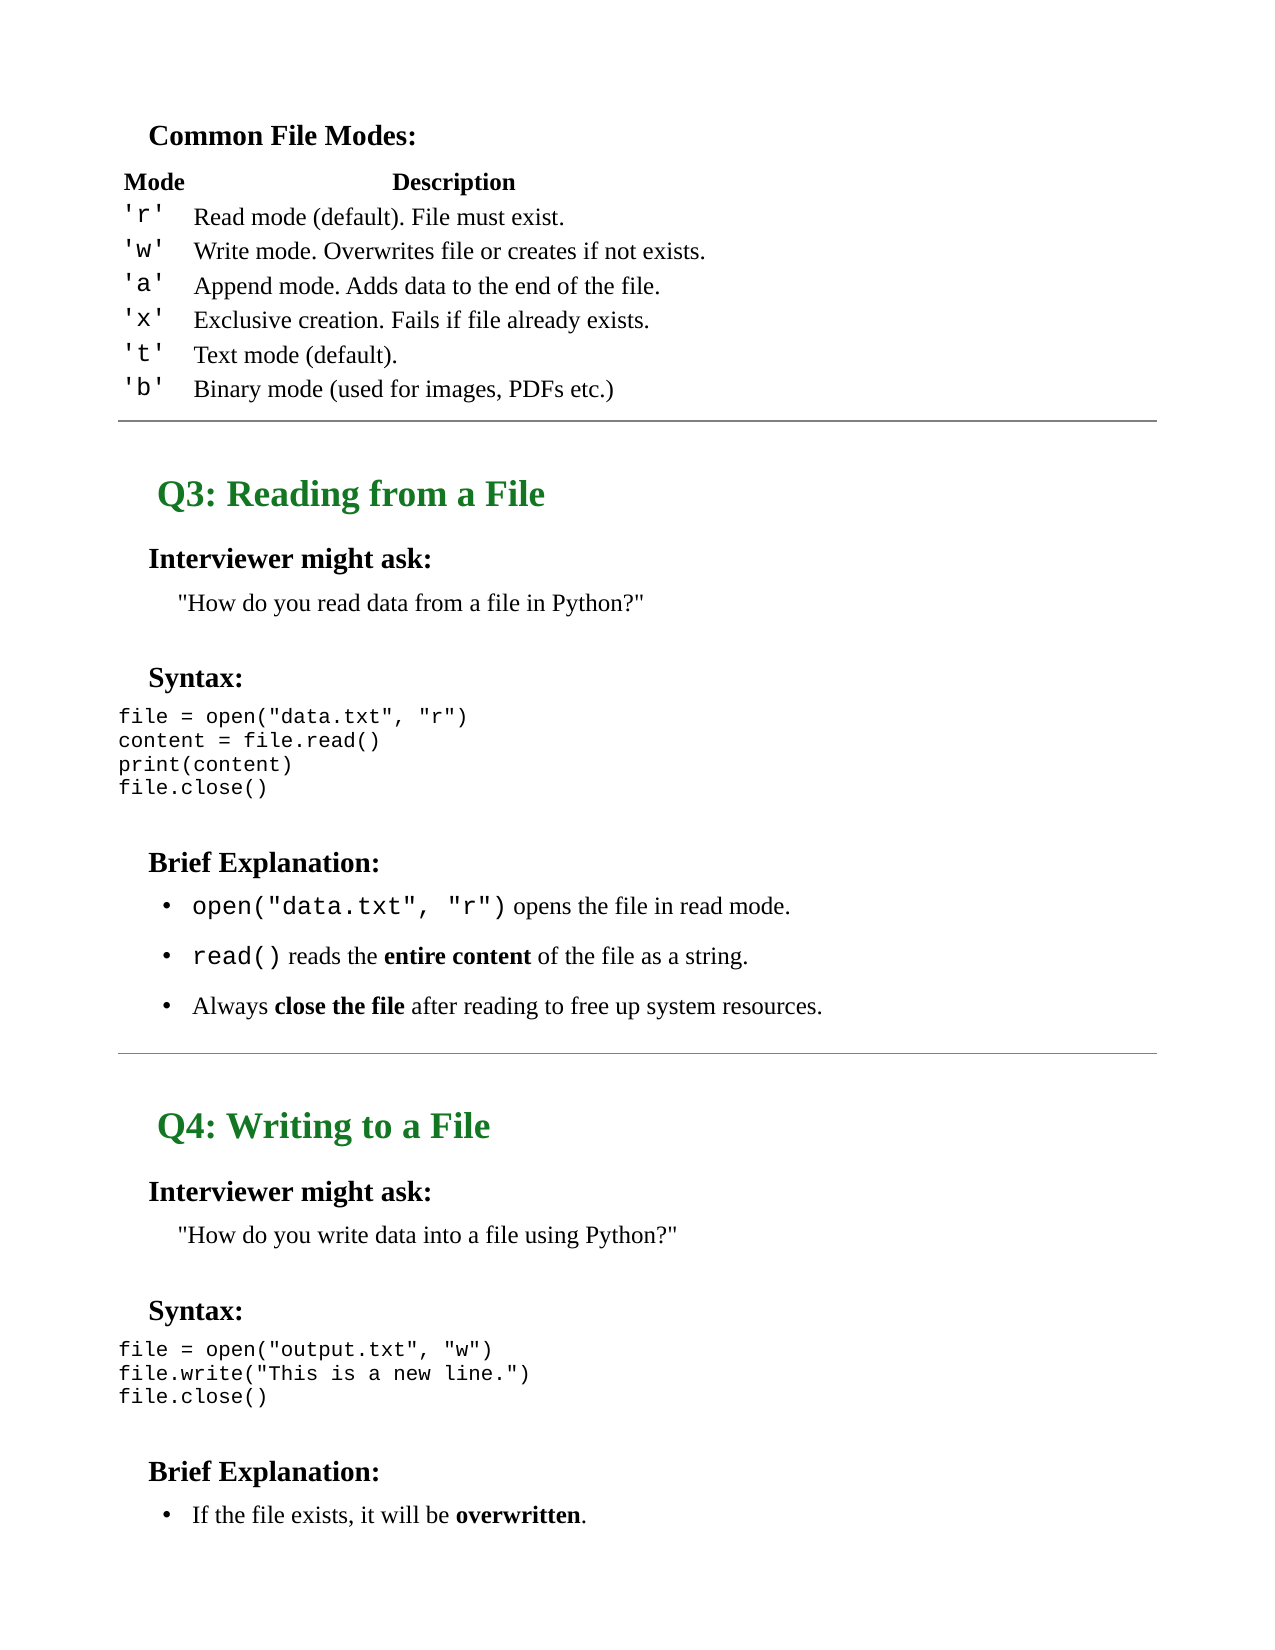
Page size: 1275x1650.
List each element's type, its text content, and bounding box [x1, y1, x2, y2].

table_cell Write mode. Overwrites file or creates if not exists. [190, 233, 717, 268]
table_cell 't' [118, 337, 190, 372]
table_cell 'a' [118, 268, 190, 302]
text "How do you read data from a file in Python?" [177, 588, 1098, 616]
subtitle ✅ Q3: Reading from a File [118, 471, 1157, 514]
table_cell Exclusive creation. Fails if file already exists. [190, 303, 717, 337]
text content = file.read() [118, 730, 1157, 754]
text file = open("output.txt", "w") [118, 1339, 1157, 1363]
subtitle ✅ Syntax: [118, 1293, 1157, 1326]
text file.close() [118, 777, 1157, 801]
text file.close() [118, 1386, 1157, 1410]
subtitle ✅ Q4: Writing to a File [118, 1104, 1157, 1147]
text file.write("This is a new line.") [118, 1363, 1157, 1386]
subtitle ✅ Brief Explanation: [118, 1454, 1157, 1487]
subtitle 🎯 Interviewer might ask: [118, 1174, 1157, 1208]
table_cell Append mode. Adds data to the end of the file. [190, 268, 717, 302]
subtitle ✅ Brief Explanation: [118, 845, 1157, 879]
list Always close the file after reading to free up system resources. [162, 991, 1157, 1020]
table_cell Read mode (default). File must exist. [190, 199, 717, 233]
table_cell 'w' [118, 233, 190, 268]
list read() reads the entire content of the file as a string. [162, 941, 1157, 972]
table_cell 'r' [118, 199, 190, 233]
text file = open("data.txt", "r") [118, 706, 1157, 730]
list If the file exists, it will be overwritten. [162, 1500, 1157, 1529]
table_header Mode [118, 164, 190, 199]
subtitle ✅ Common File Modes: [118, 118, 1157, 152]
text "How do you write data into a file using Python?" [177, 1220, 1098, 1249]
table_cell 'x' [118, 303, 190, 337]
text print(content) [118, 754, 1157, 777]
table_header Description [190, 164, 717, 199]
list open("data.txt", "r") opens the file in read mode. [162, 891, 1157, 922]
subtitle ✅ Syntax: [118, 660, 1157, 694]
subtitle 🎯 Interviewer might ask: [118, 542, 1157, 575]
table_cell 'b' [118, 372, 190, 406]
table_cell Binary mode (used for images, PDFs etc.) [190, 372, 717, 406]
table_cell Text mode (default). [190, 337, 717, 372]
